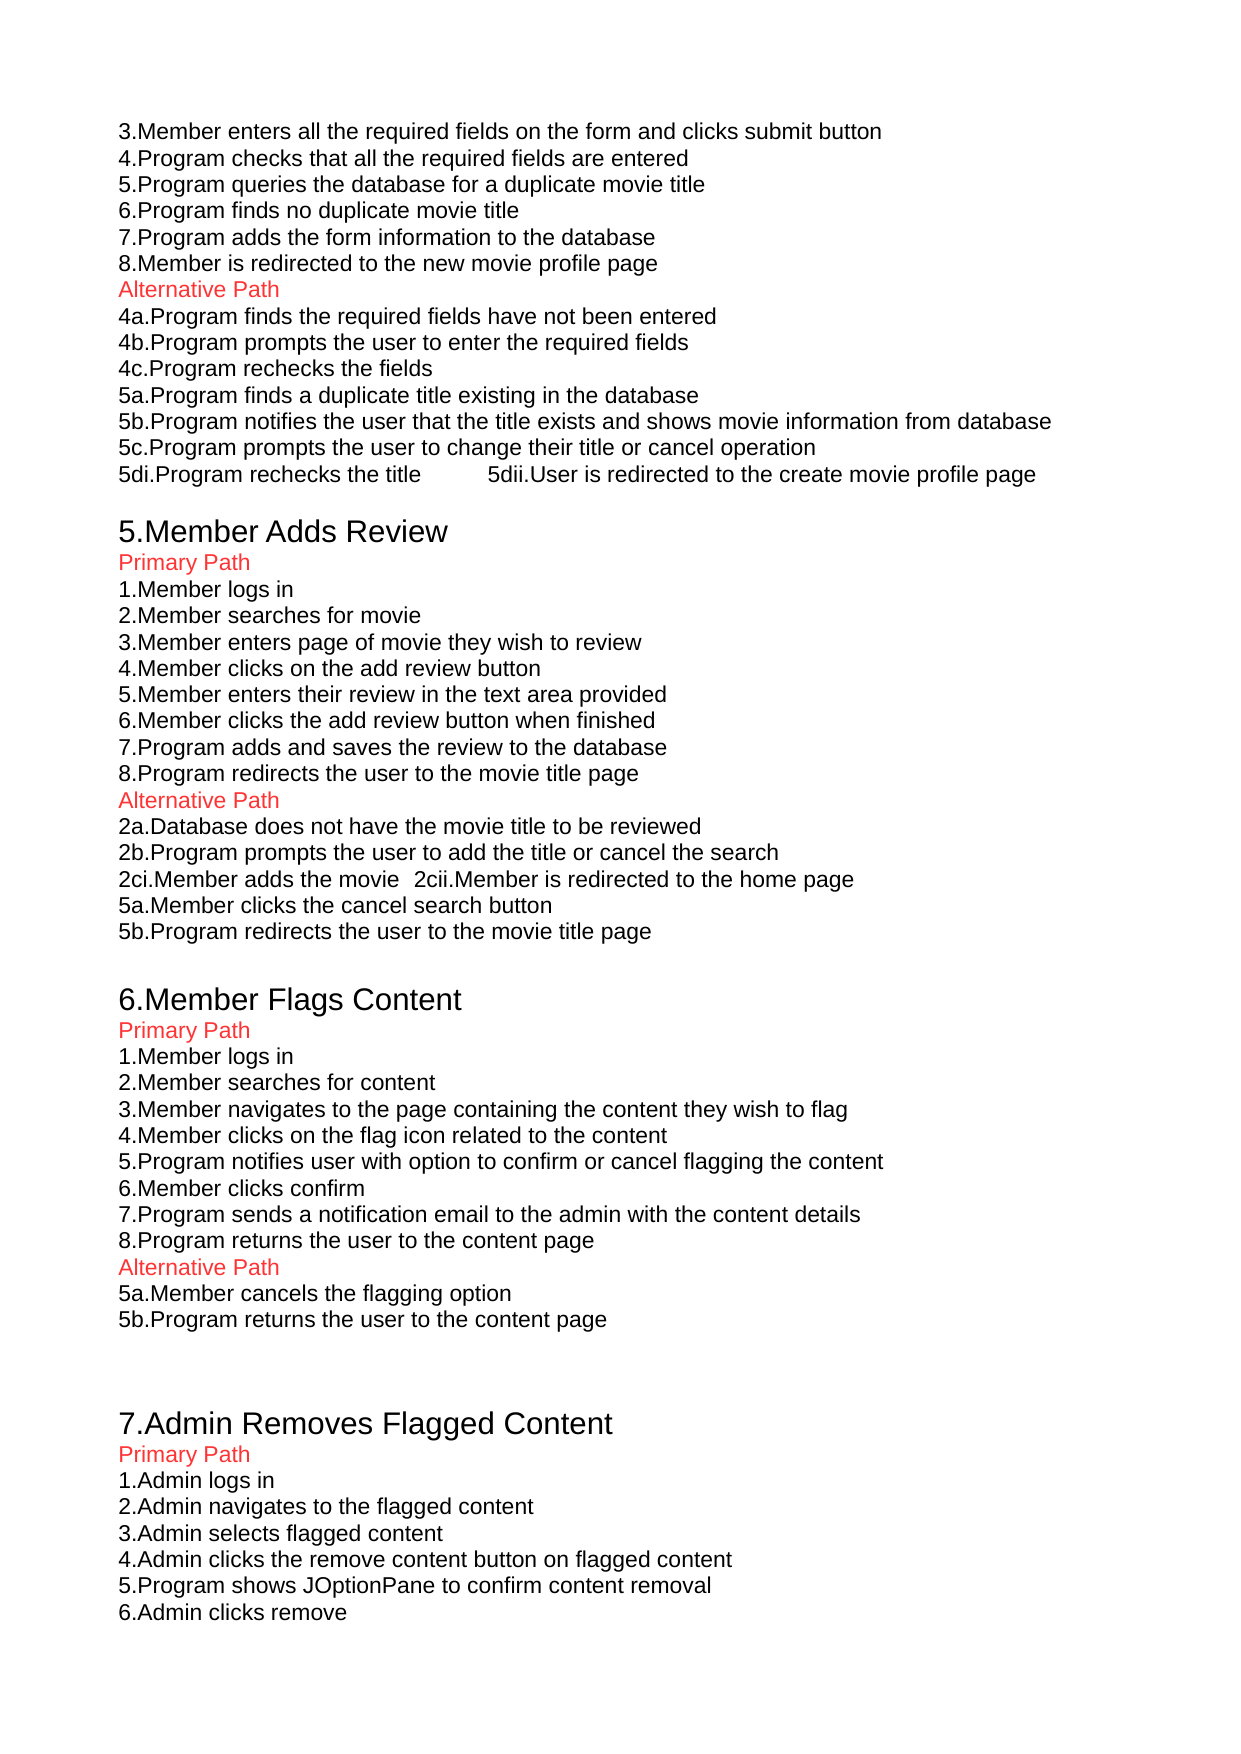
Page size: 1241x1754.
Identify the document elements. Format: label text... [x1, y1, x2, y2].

text 5b.Program redirects the user to the movie title page [118, 918, 1122, 945]
text 5.Program shows JOptionPane to confirm content removal [118, 1572, 1122, 1599]
text 3.Member enters all the required fields on the form and clicks submit button [118, 118, 1122, 144]
text 5a.Member clicks the cancel search button [118, 892, 1122, 918]
text Primary Path [118, 1017, 1122, 1043]
text 5c.Program prompts the user to change their title or cancel operation [118, 434, 1122, 461]
text 7.Program adds the form information to the database [118, 223, 1122, 250]
text Alternative Path [118, 787, 1122, 813]
text 3.Member enters page of movie they wish to review [118, 628, 1122, 655]
text 4a.Program finds the required fields have not been entered [118, 303, 1122, 329]
text 2.Admin navigates to the flagged content [118, 1493, 1122, 1520]
text Alternative Path [118, 1254, 1122, 1280]
text 4.Admin clicks the remove content button on flagged content [118, 1546, 1122, 1572]
text 1.Member logs in [118, 576, 1122, 602]
text 6.Admin clicks remove [118, 1599, 1122, 1625]
text 2b.Program prompts the user to add the title or cancel the search [118, 839, 1122, 866]
text 5a.Program finds a duplicate title existing in the database [118, 382, 1122, 408]
text 8.Member is redirected to the new movie profile page [118, 250, 1122, 276]
text 5.Member enters their review in the text area provided [118, 681, 1122, 707]
text Alternative Path [118, 276, 1122, 303]
text 2ci.Member adds the movie 2cii.Member is redirected to the home page [118, 866, 1122, 892]
text Primary Path [118, 1441, 1122, 1467]
text 5b.Program notifies the user that the title exists and shows movie information from database [118, 408, 1122, 434]
text 6.Program finds no duplicate movie title [118, 197, 1122, 223]
text 7.Program sends a notification email to the admin with the content details [118, 1201, 1122, 1227]
text 2.Member searches for content [118, 1069, 1122, 1096]
text Primary Path [118, 549, 1122, 576]
text 6.Member clicks the add review button when finished [118, 707, 1122, 734]
text 4.Program checks that all the required fields are entered [118, 144, 1122, 171]
text 6.Member Flags Content [118, 981, 1122, 1017]
text 6.Member clicks confirm [118, 1175, 1122, 1201]
text 2.Member searches for movie [118, 602, 1122, 628]
text 5.Program queries the database for a duplicate movie title [118, 171, 1122, 197]
text 5.Member Adds Review [118, 513, 1122, 549]
text 3.Member navigates to the page containing the content they wish to flag [118, 1096, 1122, 1122]
text 7.Program adds and saves the review to the database [118, 734, 1122, 760]
text 4.Member clicks on the add review button [118, 655, 1122, 681]
text 5b.Program returns the user to the content page [118, 1306, 1122, 1333]
text 5di.Program rechecks the title 5dii.User is redirected to the create movie profile page [118, 461, 1122, 487]
text 4c.Program rechecks the fields [118, 355, 1122, 382]
text 1.Admin logs in [118, 1467, 1122, 1493]
text 7.Admin Removes Flagged Content [118, 1405, 1122, 1441]
text 4.Member clicks on the flag icon related to the content [118, 1122, 1122, 1148]
text 1.Member logs in [118, 1043, 1122, 1069]
text 8.Program returns the user to the content page [118, 1227, 1122, 1254]
text 2a.Database does not have the movie title to be reviewed [118, 813, 1122, 839]
text 8.Program redirects the user to the movie title page [118, 760, 1122, 787]
text 3.Admin selects flagged content [118, 1520, 1122, 1546]
text 4b.Program prompts the user to enter the required fields [118, 329, 1122, 355]
text 5a.Member cancels the flagging option [118, 1280, 1122, 1306]
text 5.Program notifies user with option to confirm or cancel flagging the content [118, 1148, 1122, 1175]
